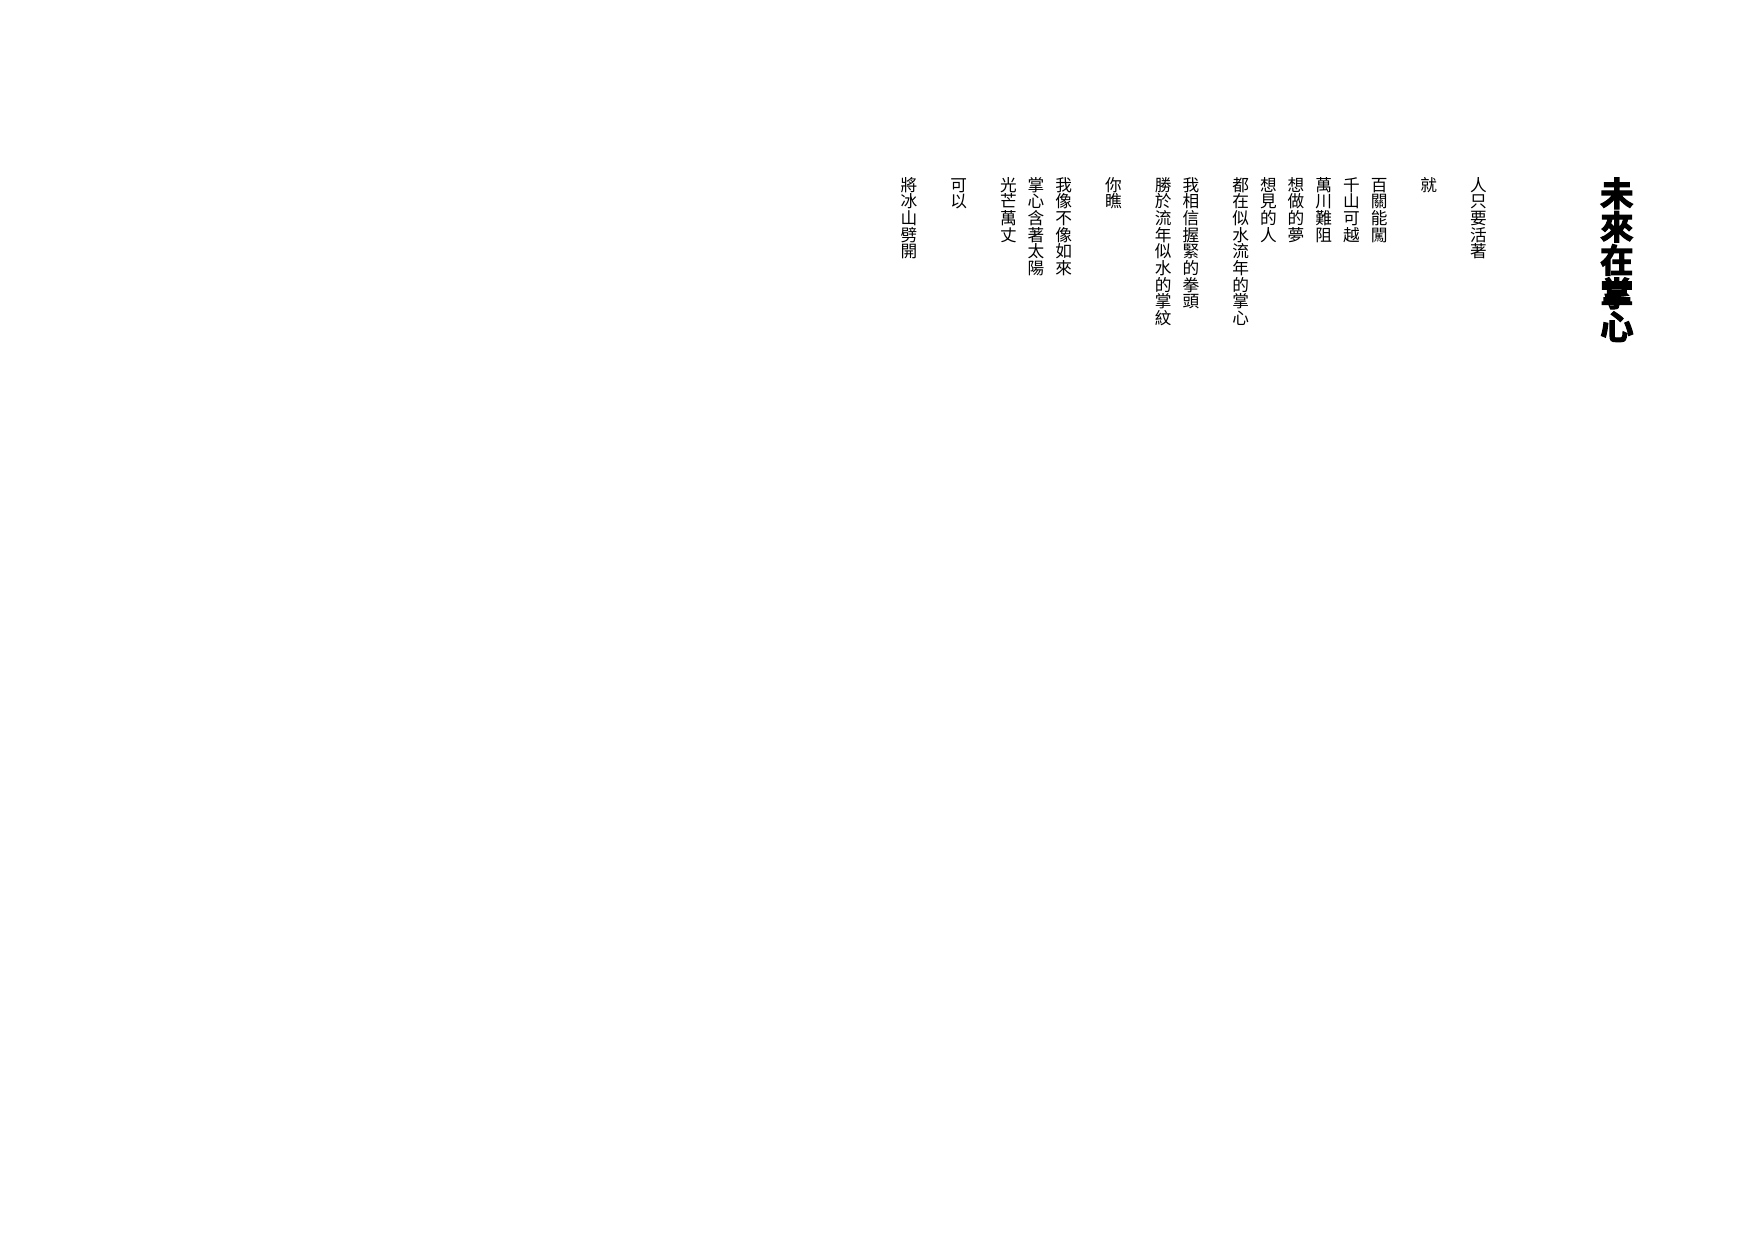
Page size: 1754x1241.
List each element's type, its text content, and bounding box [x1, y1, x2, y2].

text 光芒萬丈 [996, 176, 1020, 634]
text 千山可越 [1339, 176, 1363, 634]
text 想做的夢 [1284, 176, 1308, 634]
text 你瞧 [1101, 176, 1126, 634]
text 都在似水流年的掌心 [1228, 176, 1253, 634]
text 我像不像如來 [1052, 176, 1076, 634]
text 勝於流年似水的掌紋 [1151, 176, 1175, 634]
text 就 [1417, 176, 1441, 634]
text 百關能闖 [1367, 176, 1391, 634]
text 想見的人 [1256, 176, 1280, 634]
text 未來在掌心 [1595, 176, 1635, 634]
text 掌心含著太陽 [1024, 176, 1048, 634]
text 可以 [947, 176, 971, 634]
text 將冰山劈開 [897, 176, 921, 634]
text 我相信握緊的拳頭 [1179, 176, 1203, 634]
text 人只要活著 [1466, 176, 1491, 634]
text 萬川難阻 [1312, 176, 1336, 634]
